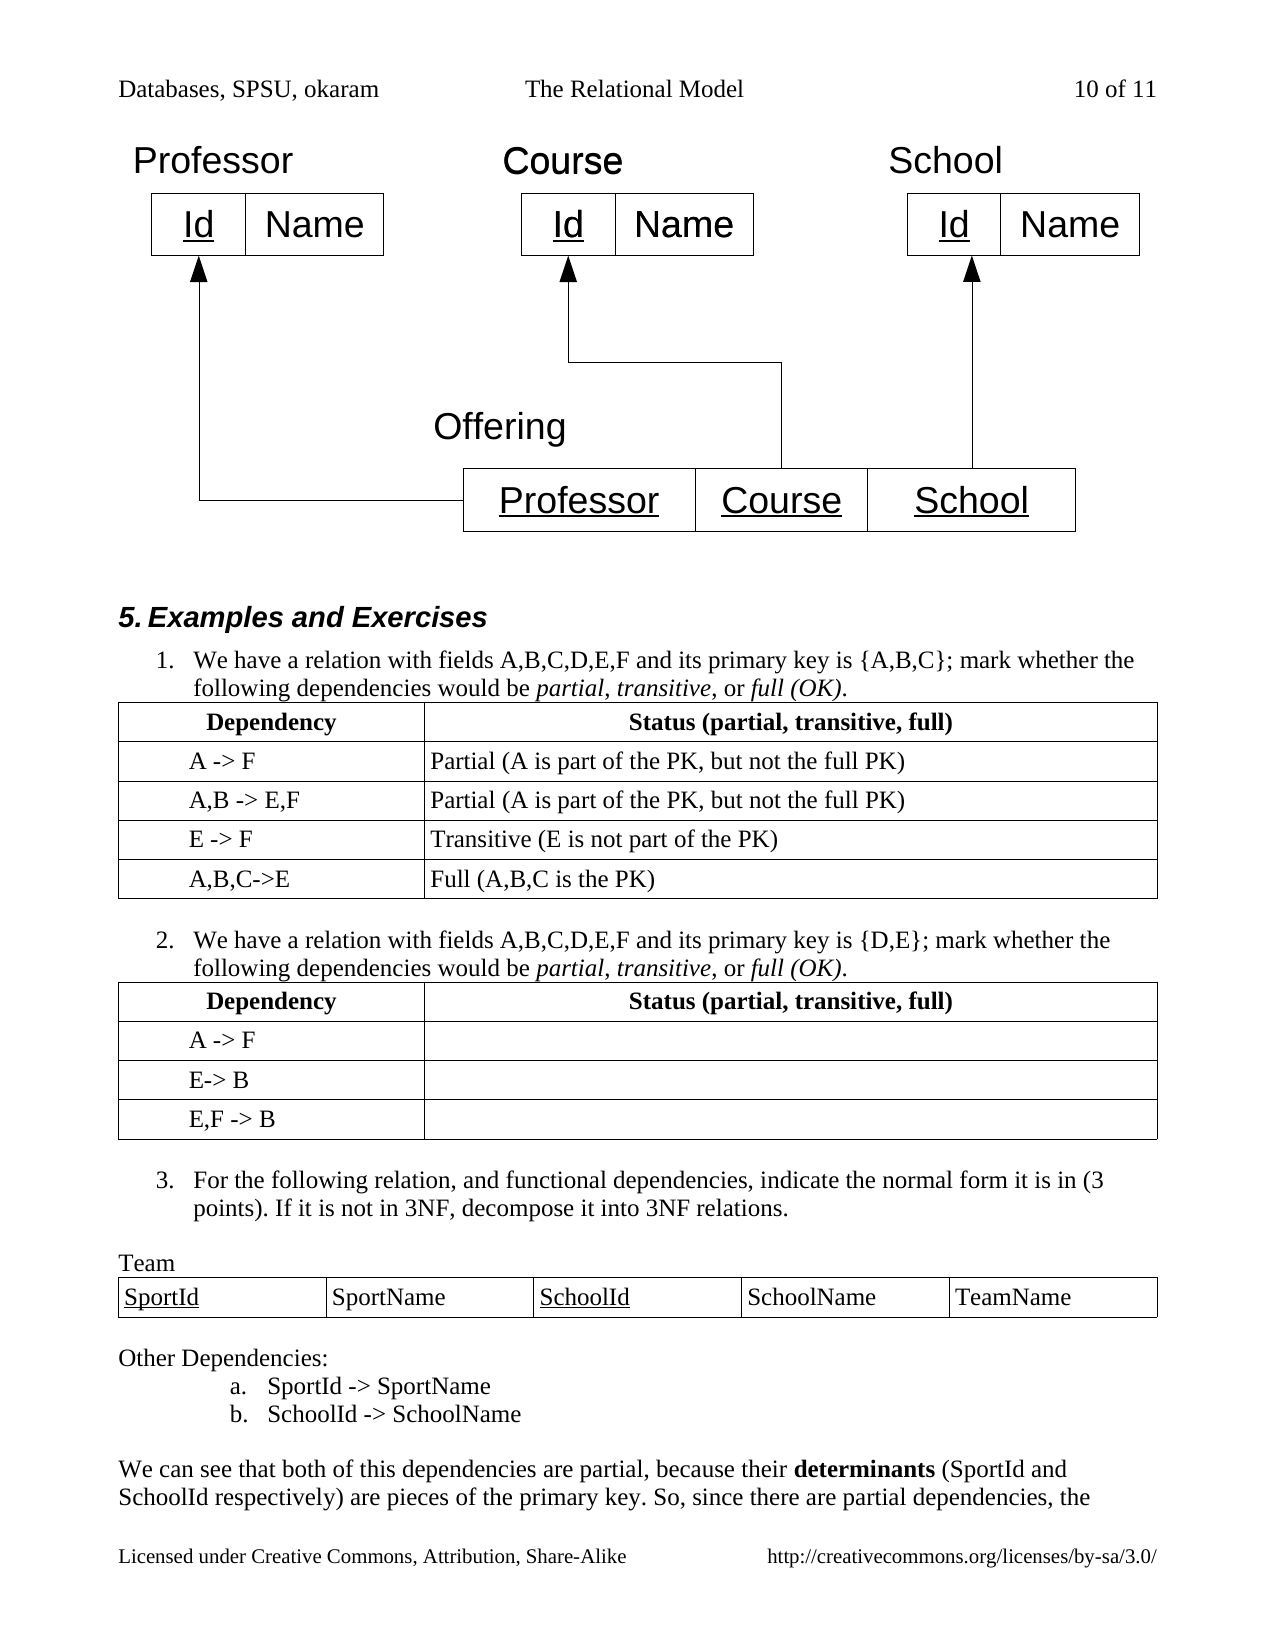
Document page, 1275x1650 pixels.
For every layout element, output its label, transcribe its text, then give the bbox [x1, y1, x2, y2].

list We have a relation with fields A,B,C,D,E,F and its primary key is {D,E}; mark whether the following dependencies would be partial, transitive, or full (OK). [156, 926, 1157, 982]
table_cell Partial (A is part of the PK, but not the full PK) [425, 742, 1157, 781]
table_cell Partial (A is part of the PK, but not the full PK) [425, 782, 1157, 820]
text Other Dependencies: [118, 1344, 1157, 1372]
table_cell [425, 1100, 1157, 1139]
table_header SchoolName [742, 1278, 949, 1317]
table_header TeamName [950, 1278, 1157, 1317]
table_cell [425, 1022, 1157, 1060]
subtitle Examples and Exercises [118, 601, 1157, 634]
list SchoolId -> SchoolName [229, 1400, 1157, 1427]
text Team [118, 1249, 1157, 1277]
list For the following relation, and functional dependencies, indicate the normal form it is in (3 points). If it is not in 3NF, decompose it into 3NF relations. [156, 1166, 1157, 1222]
table_cell E-> B [119, 1061, 424, 1099]
table_header Status (partial, transitive, full) [425, 983, 1157, 1021]
table_header Dependency [119, 983, 424, 1021]
list We have a relation with fields A,B,C,D,E,F and its primary key is {A,B,C}; mark whether the following dependencies would be partial, transitive, or full (OK). [156, 647, 1157, 702]
table_header Status (partial, transitive, full) [425, 703, 1157, 741]
table_cell [425, 1061, 1157, 1099]
table_cell Full (A,B,C is the PK) [425, 860, 1157, 898]
table_cell A,B,C->E [119, 860, 424, 898]
table_cell Transitive (E is not part of the PK) [425, 821, 1157, 859]
table_header SportName [327, 1278, 533, 1317]
table_cell E -> F [119, 821, 424, 859]
text We can see that both of this dependencies are partial, because their determinants (SportId and SchoolId respectively) are pieces of the primary key. So, since there are partial dependencies, the [118, 1455, 1157, 1511]
table_header SportId [119, 1278, 326, 1317]
table_header Dependency [119, 703, 424, 741]
list SportId -> SportName [229, 1372, 1157, 1400]
table_cell A -> F [119, 1022, 424, 1060]
table_cell A,B -> E,F [119, 782, 424, 820]
table_cell A -> F [119, 742, 424, 781]
table_header SchoolId [534, 1278, 741, 1317]
table_cell E,F -> B [119, 1100, 424, 1139]
